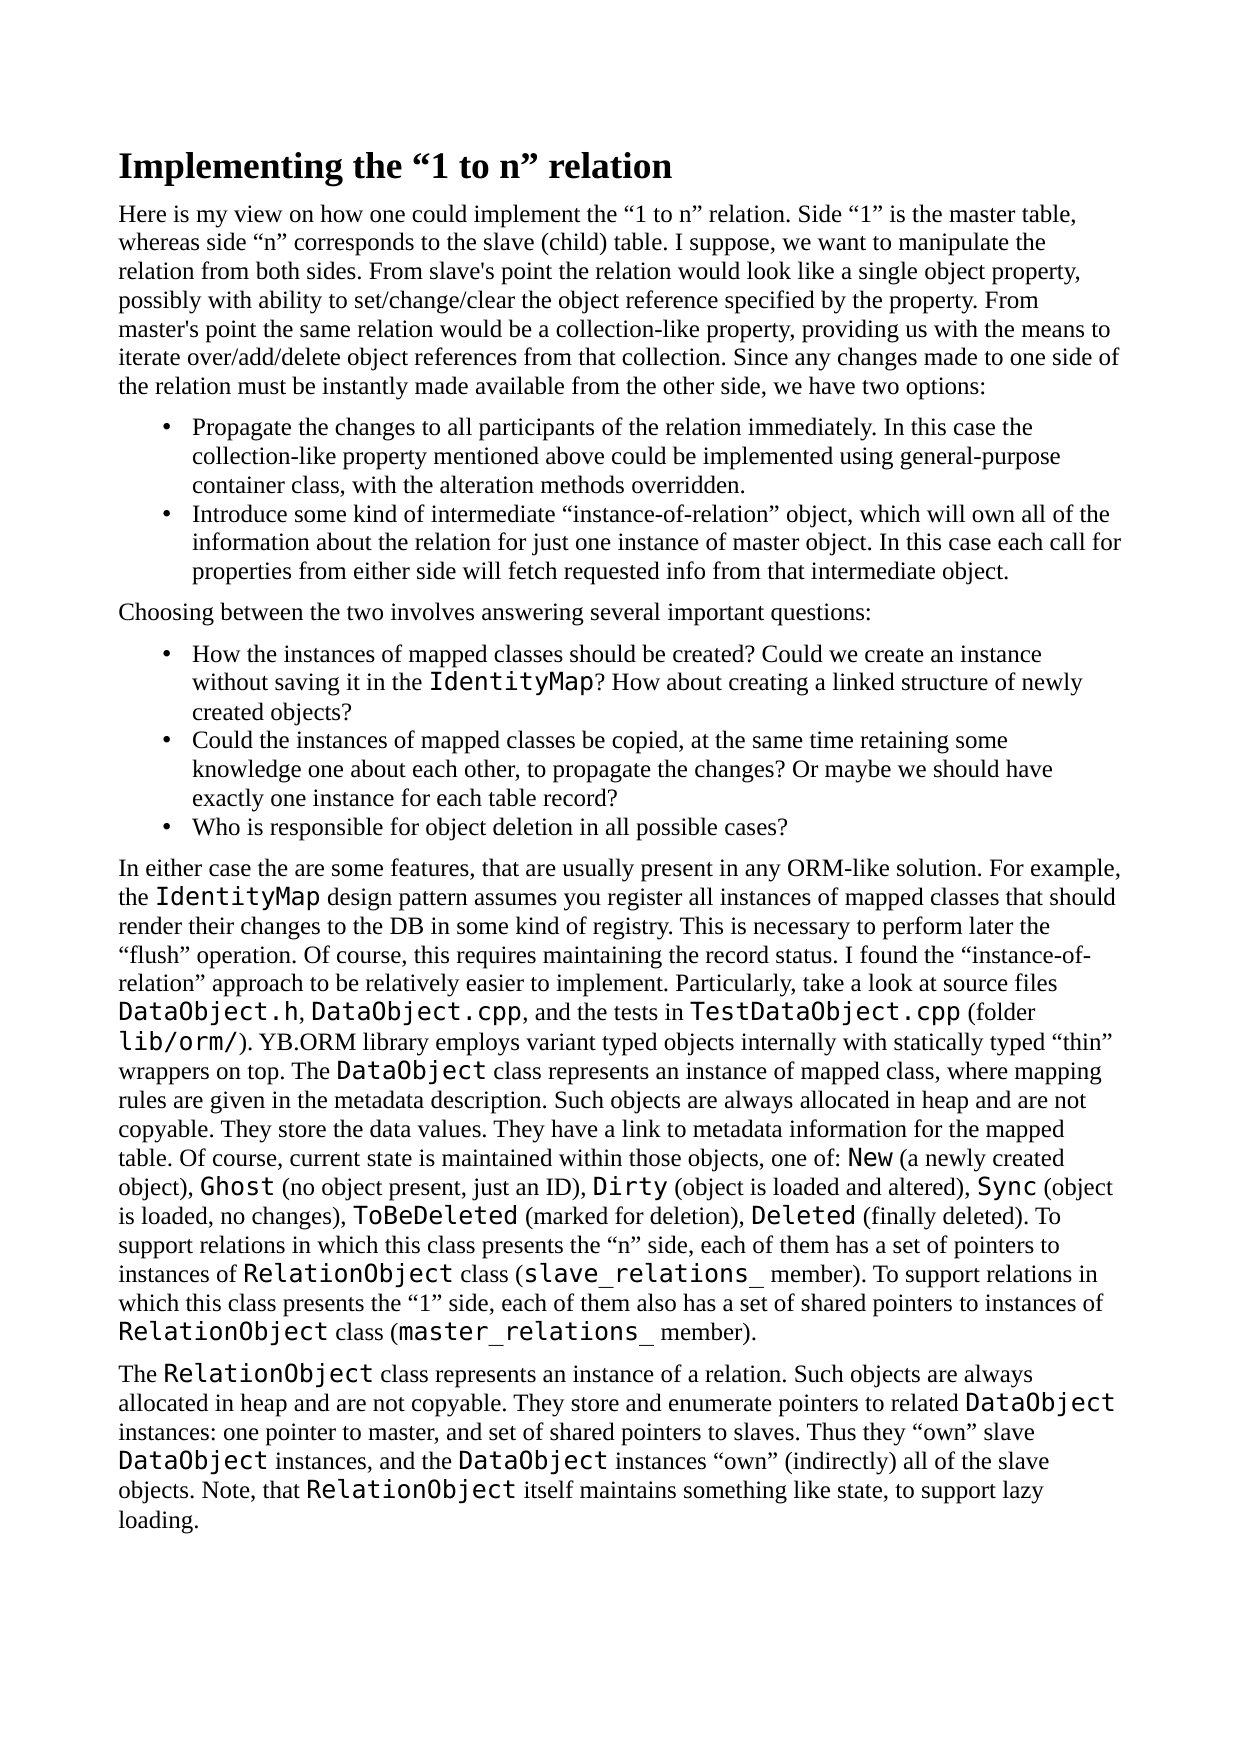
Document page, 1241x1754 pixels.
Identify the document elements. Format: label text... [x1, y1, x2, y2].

list Who is responsible for object deletion in all possible cases? [162, 812, 1122, 841]
list Could the instances of mapped classes be copied, at the same time retaining some knowledge one about each other, to propagate the changes? Or maybe we should have exactly one instance for each table record? [162, 726, 1122, 812]
text The RelationObject class represents an instance of a relation. Such objects are always allocated in heap and are not copyable. They store and enumerate pointers to related DataObject instances: one pointer to master, and set of shared pointers to slaves. Thus they “own” slave DataObject instances, and the DataObject instances “own” (indirectly) all of the slave objects. Note, that RelationObject itself maintains something like state, to support lazy loading. [118, 1359, 1122, 1533]
text Here is my view on how one could implement the “1 to n” relation. Side “1” is the master table, whereas side “n” corresponds to the slave (child) table. I suppose, we want to manipulate the relation from both sides. From slave's point the relation would look like a single object property, possibly with ability to set/change/clear the object reference specified by the property. From master's point the same relation would be a collection-like property, providing us with the means to iterate over/add/delete object references from that collection. Since any changes made to one side of the relation must be instantly made available from the other side, we have two options: [118, 199, 1122, 400]
text In either case the are some features, that are usually present in any ORM-like solution. For example, the IdentityMap design pattern assumes you register all instances of mapped classes that should render their changes to the DB in some kind of registry. This is necessary to perform later the “flush” operation. Of course, this requires maintaining the record status. I found the “instance-of-relation” approach to be relatively easier to implement. Particularly, take a look at source files DataObject.h, DataObject.cpp, and the tests in TestDataObject.cpp (folder lib/orm/). YB.ORM library employs variant typed objects internally with statically typed “thin” wrappers on top. The DataObject class represents an instance of mapped class, where mapping rules are given in the metadata description. Such objects are always allocated in heap and are not copyable. They store the data values. They have a link to metadata information for the mapped table. Of course, current state is maintained within those objects, one of: New (a newly created object), Ghost (no object present, just an ID), Dirty (object is loaded and altered), Sync (object is loaded, no changes), ToBeDeleted (marked for deletion), Deleted (finally deleted). To support relations in which this class presents the “n” side, each of them has a set of pointers to instances of RelationObject class (slave_relations_ member). To support relations in which this class presents the “1” side, each of them also has a set of shared pointers to instances of RelationObject class (master_relations_ member). [118, 853, 1122, 1346]
text Choosing between the two involves answering several important questions: [118, 597, 1122, 626]
list How the instances of mapped classes should be created? Could we create an instance without saving it in the IdentityMap? How about creating a linked structure of newly created objects? [162, 639, 1122, 726]
list Introduce some kind of intermediate “instance-of-relation” object, which will own all of the information about the relation for just one instance of master object. In this case each call for properties from either side will fetch requested info from that intermediate object. [162, 499, 1122, 585]
subtitle Implementing the “1 to n” relation [118, 143, 1122, 186]
list Propagate the changes to all participants of the relation immediately. In this case the collection-like property mentioned above could be implemented using general-purpose container class, with the alteration methods overridden. [162, 412, 1122, 499]
